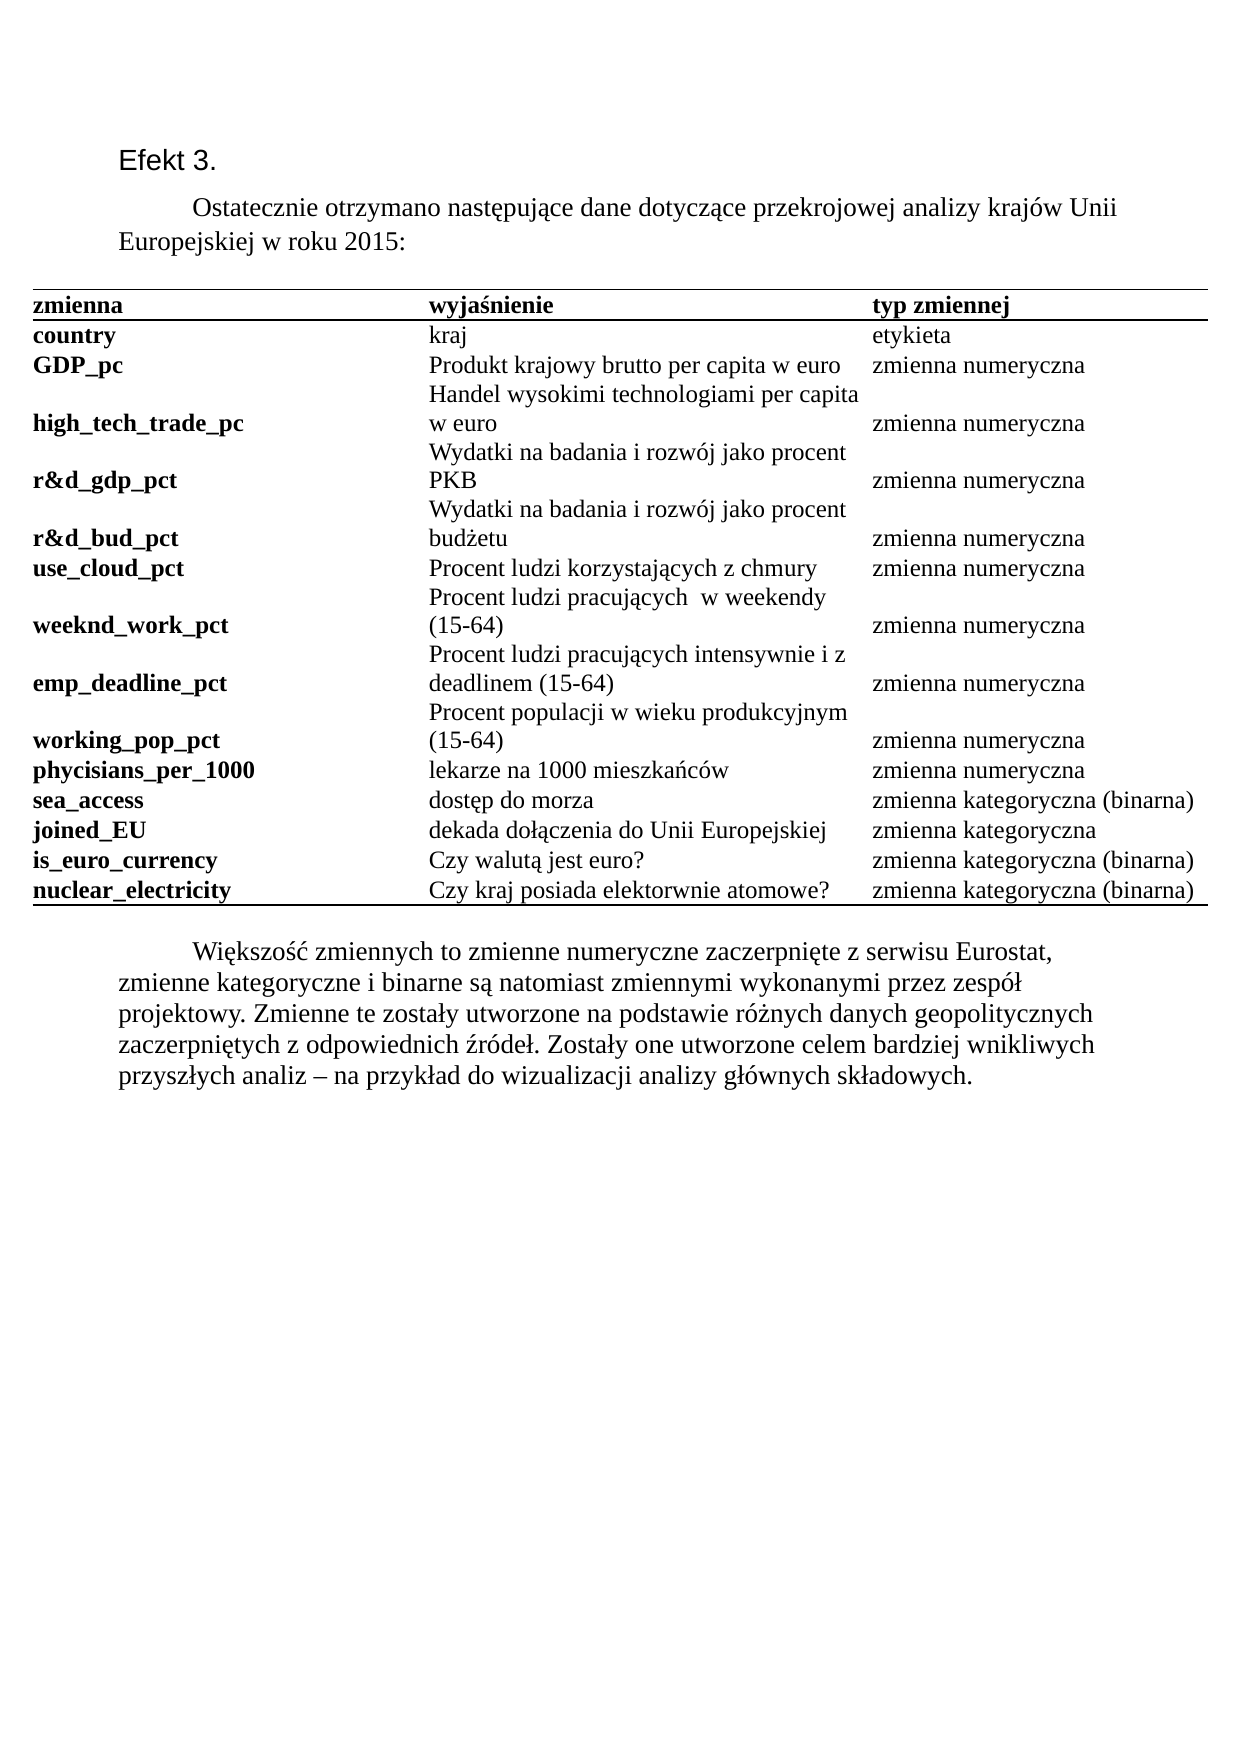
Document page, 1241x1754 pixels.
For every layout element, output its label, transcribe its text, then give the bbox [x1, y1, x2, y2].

table_cell dostęp do morza [429, 784, 872, 814]
table_cell dekada dołączenia do Unii Europejskiej [429, 814, 872, 844]
table_cell emp_deadline_pct [33, 639, 428, 697]
table_cell use_cloud_pct [33, 552, 428, 582]
table_cell Czy kraj posiada elektorwnie atomowe? [429, 874, 872, 904]
table_header wyjaśnienie [429, 290, 872, 319]
table_cell Procent populacji w wieku produkcyjnym (15-64) [429, 697, 872, 754]
table_cell joined_EU [33, 814, 428, 844]
table_cell is_euro_currency [33, 844, 428, 874]
table_cell Procent ludzi pracujących w weekendy (15-64) [429, 582, 872, 639]
table_cell Czy walutą jest euro? [429, 844, 872, 874]
table_cell Wydatki na badania i rozwój jako procent PKB [429, 437, 872, 494]
text Większość zmiennych to zmienne numeryczne zaczerpnięte z serwisu Eurostat, zmienne kategoryczne i binarne są natomiast zmiennymi wykonanymi przez zespół projektowy. Zmienne te zostały utworzone na podstawie różnych danych geopolitycznych zaczerpniętych z odpowiednich źródeł. Zostały one utworzone celem bardziej wnikliwych przyszłych analiz – na przykład do wizualizacji analizy głównych składowych. [118, 934, 1122, 1090]
table_cell Wydatki na badania i rozwój jako procent budżetu [429, 494, 872, 552]
table_cell Procent ludzi pracujących intensywnie i z deadlinem (15-64) [429, 639, 872, 697]
table_cell country [33, 321, 428, 349]
table_cell zmienna kategoryczna (binarna) [872, 844, 1208, 874]
table_cell etykieta [872, 321, 1208, 349]
table_cell zmienna numeryczna [872, 639, 1208, 697]
table_cell zmienna numeryczna [872, 582, 1208, 639]
table_cell phycisians_per_1000 [33, 754, 428, 784]
table_cell GDP_pc [33, 349, 428, 379]
table_cell r&d_bud_pct [33, 494, 428, 552]
table_cell zmienna kategoryczna (binarna) [872, 784, 1208, 814]
table_header zmienna [33, 290, 428, 319]
table_cell zmienna numeryczna [872, 494, 1208, 552]
table_cell Produkt krajowy brutto per capita w euro [429, 349, 872, 379]
table_header typ zmiennej [872, 290, 1208, 319]
table_cell zmienna numeryczna [872, 754, 1208, 784]
table_cell high_tech_trade_pc [33, 379, 428, 437]
table_cell lekarze na 1000 mieszkańców [429, 754, 872, 784]
table_cell r&d_gdp_pct [33, 437, 428, 494]
table_cell kraj [429, 321, 872, 349]
table_cell nuclear_electricity [33, 874, 428, 904]
table_cell zmienna numeryczna [872, 437, 1208, 494]
table_cell sea_access [33, 784, 428, 814]
text Ostatecznie otrzymano następujące dane dotyczące przekrojowej analizy krajów Unii Europejskiej w roku 2015: [118, 191, 1122, 256]
table_cell zmienna numeryczna [872, 552, 1208, 582]
table_cell zmienna numeryczna [872, 697, 1208, 754]
subtitle Efekt 3. [118, 143, 1122, 177]
table_cell weeknd_work_pct [33, 582, 428, 639]
table_cell zmienna numeryczna [872, 379, 1208, 437]
table_cell zmienna kategoryczna [872, 814, 1208, 844]
table_cell Procent ludzi korzystających z chmury [429, 552, 872, 582]
table_cell working_pop_pct [33, 697, 428, 754]
table_cell Handel wysokimi technologiami per capita w euro [429, 379, 872, 437]
table_cell zmienna numeryczna [872, 349, 1208, 379]
table_cell zmienna kategoryczna (binarna) [872, 874, 1208, 904]
